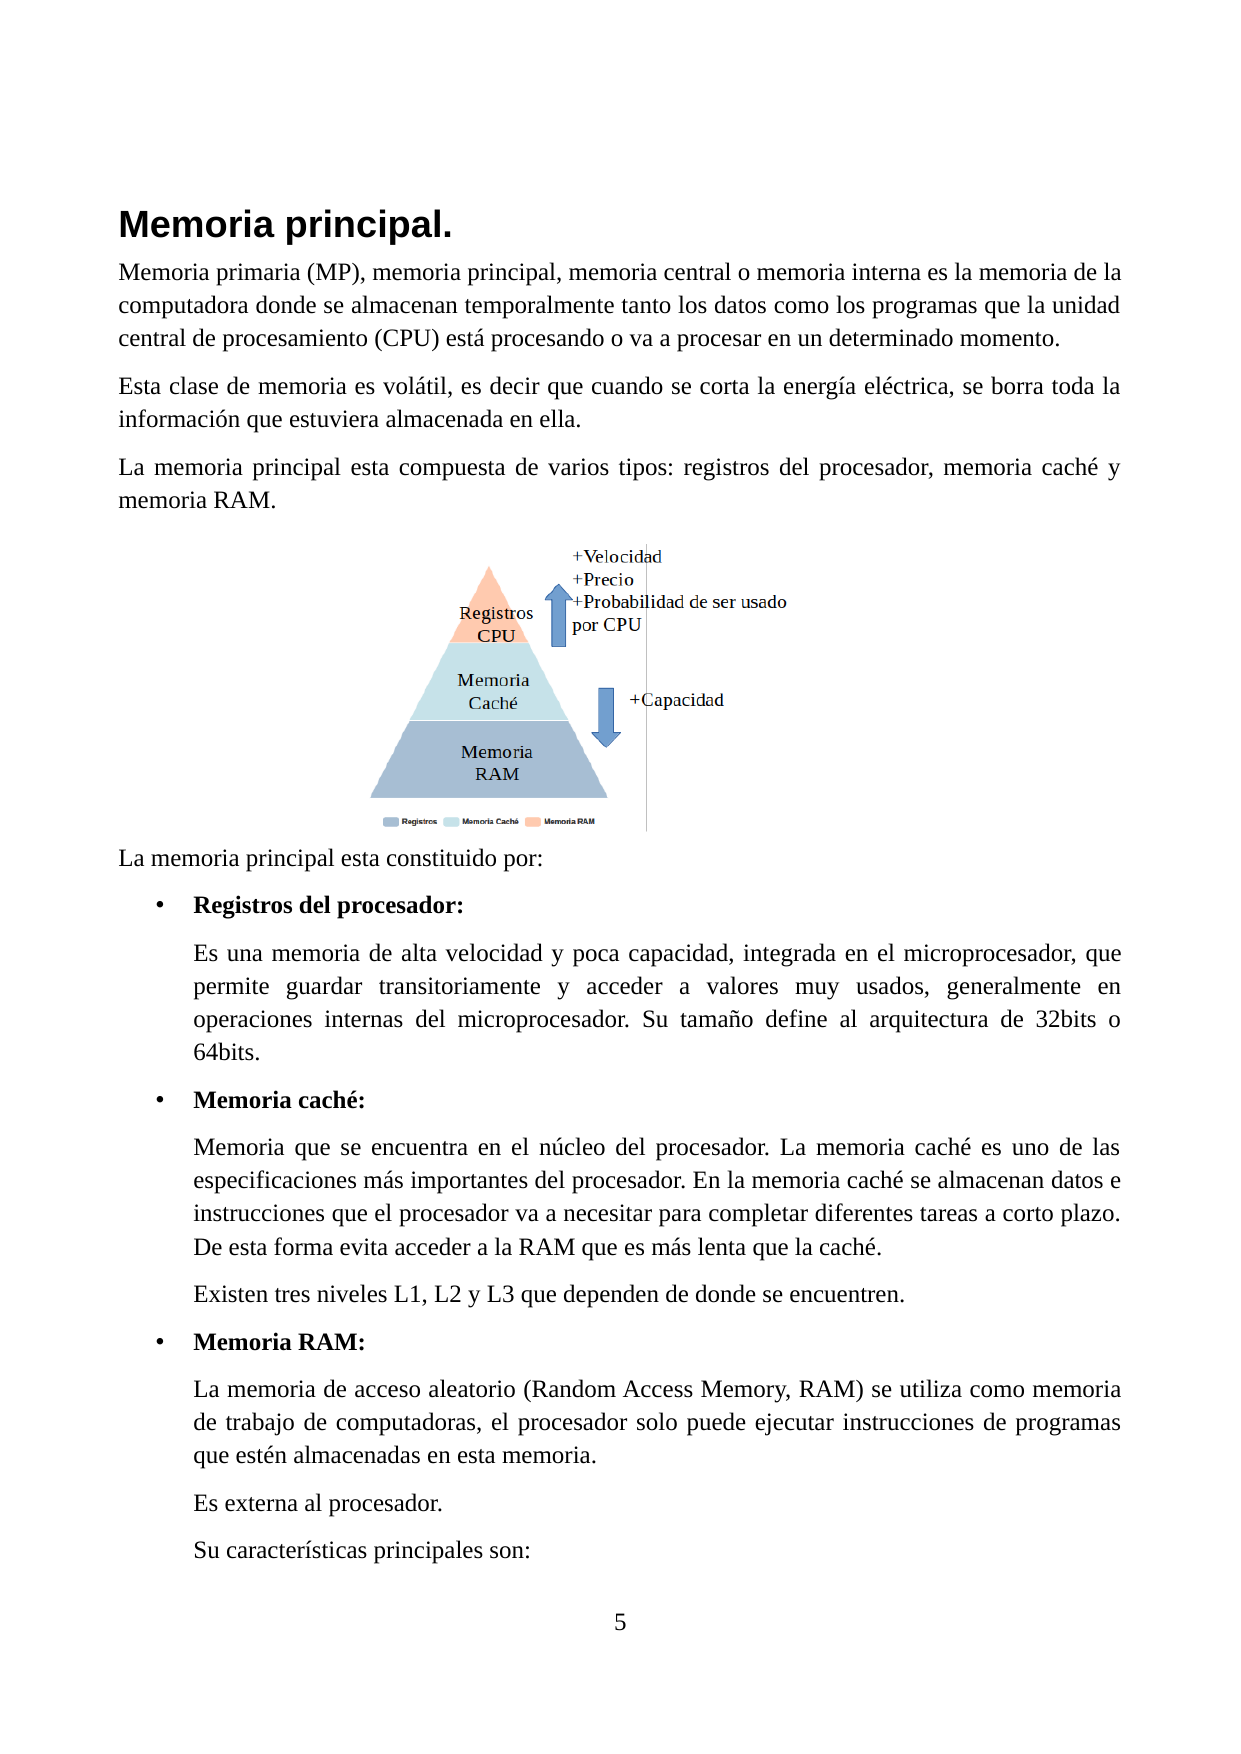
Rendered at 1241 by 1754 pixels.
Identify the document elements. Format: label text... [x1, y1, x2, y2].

list Es una memoria de alta velocidad y poca capacidad, integrada en el microprocesador, que permite guardar transitoriamente y acceder a valores muy usados, generalmente en operaciones internas del microprocesador. Su tamaño define al arquitectura de 32bits o 64bits. [156, 938, 1122, 1066]
list Memoria RAM: [156, 1327, 1122, 1356]
text Esta clase de memoria es volátil, es decir que cuando se corta la energía eléctrica, se borra toda la información que estuviera almacenada en ella. [118, 371, 1122, 433]
list Su características principales son: [156, 1536, 1122, 1564]
picture [288, 517, 796, 839]
list Es externa al procesador. [156, 1488, 1122, 1517]
text La memoria principal esta compuesta de varios tipos: registros del procesador, memoria caché y memoria RAM. [118, 452, 1122, 513]
text La memoria principal esta constituido por: [118, 532, 1122, 872]
list Existen tres niveles L1, L2 y L3 que dependen de donde se encuentren. [156, 1279, 1122, 1308]
list Memoria caché: [156, 1085, 1122, 1114]
subtitle Memoria principal. [118, 201, 1122, 245]
list La memoria de acceso aleatorio (Random Access Memory, RAM) se utiliza como memoria de trabajo de computadoras, el procesador solo puede ejecutar instrucciones de programas que estén almacenadas en esta memoria. [156, 1374, 1122, 1469]
list Registros del procesador: [156, 891, 1122, 919]
text Memoria primaria (MP), memoria principal, memoria central o memoria interna es la memoria de la computadora donde se almacenan temporalmente tanto los datos como los programas que la unidad central de procesamiento (CPU) está procesando o va a procesar en un determinado momento. [118, 257, 1122, 352]
list Memoria que se encuentra en el núcleo del procesador. La memoria caché es uno de las especificaciones más importantes del procesador. En la memoria caché se almacenan datos e instrucciones que el procesador va a necesitar para completar diferentes tareas a corto plazo. De esta forma evita acceder a la RAM que es más lenta que la caché. [156, 1132, 1122, 1260]
